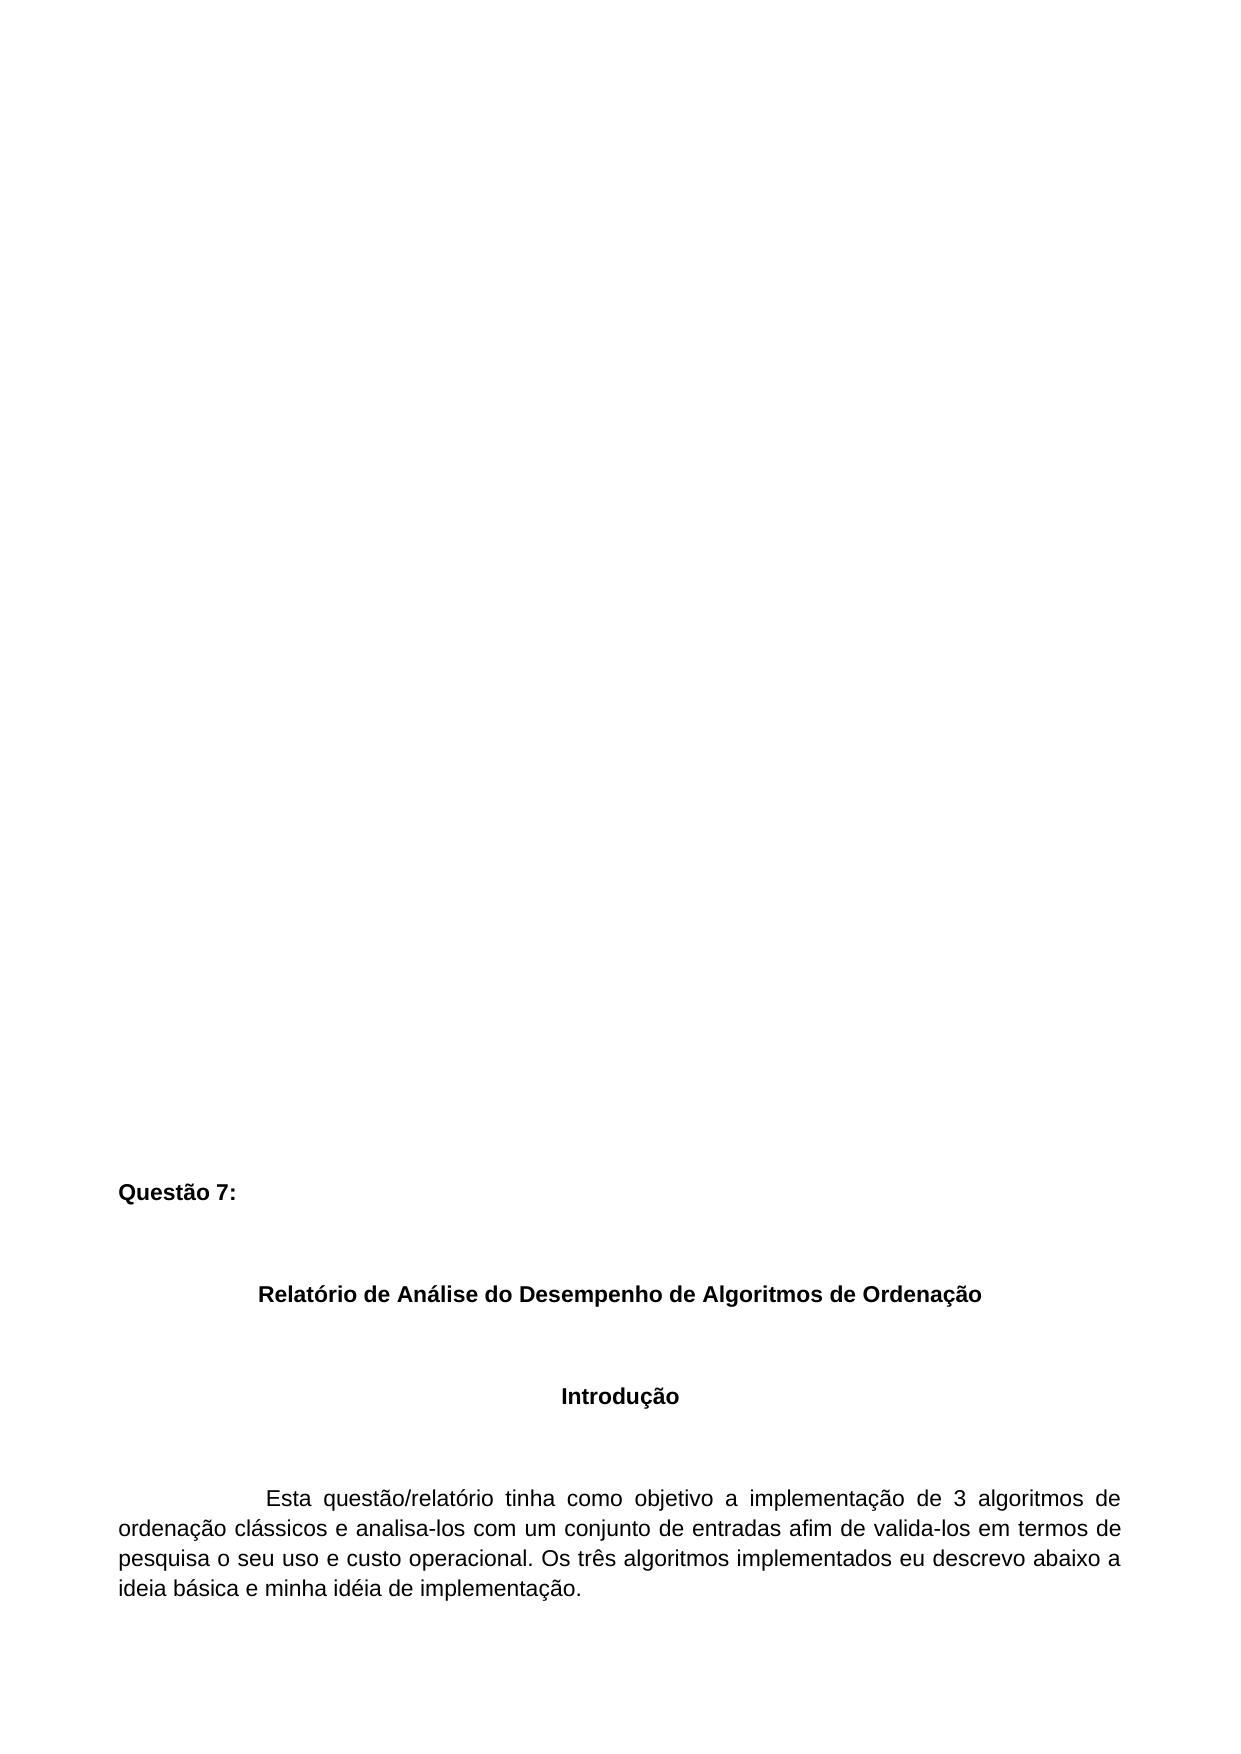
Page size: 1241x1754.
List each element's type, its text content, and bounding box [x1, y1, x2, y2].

list Esta questão/relatório tinha como objetivo a implementação de 3 algoritmos de ordenação clássicos e analisa-los com um conjunto de entradas afim de valida-los em termos de pesquisa o seu uso e custo operacional. Os três algoritmos implementados eu descrevo abaixo a ideia básica e minha idéia de implementação. [118, 1485, 1122, 1602]
list Questão 7: [118, 1178, 1122, 1205]
list Introdução [118, 1383, 1122, 1409]
list Relatório de Análise do Desempenho de Algoritmos de Ordenação [118, 1281, 1122, 1307]
